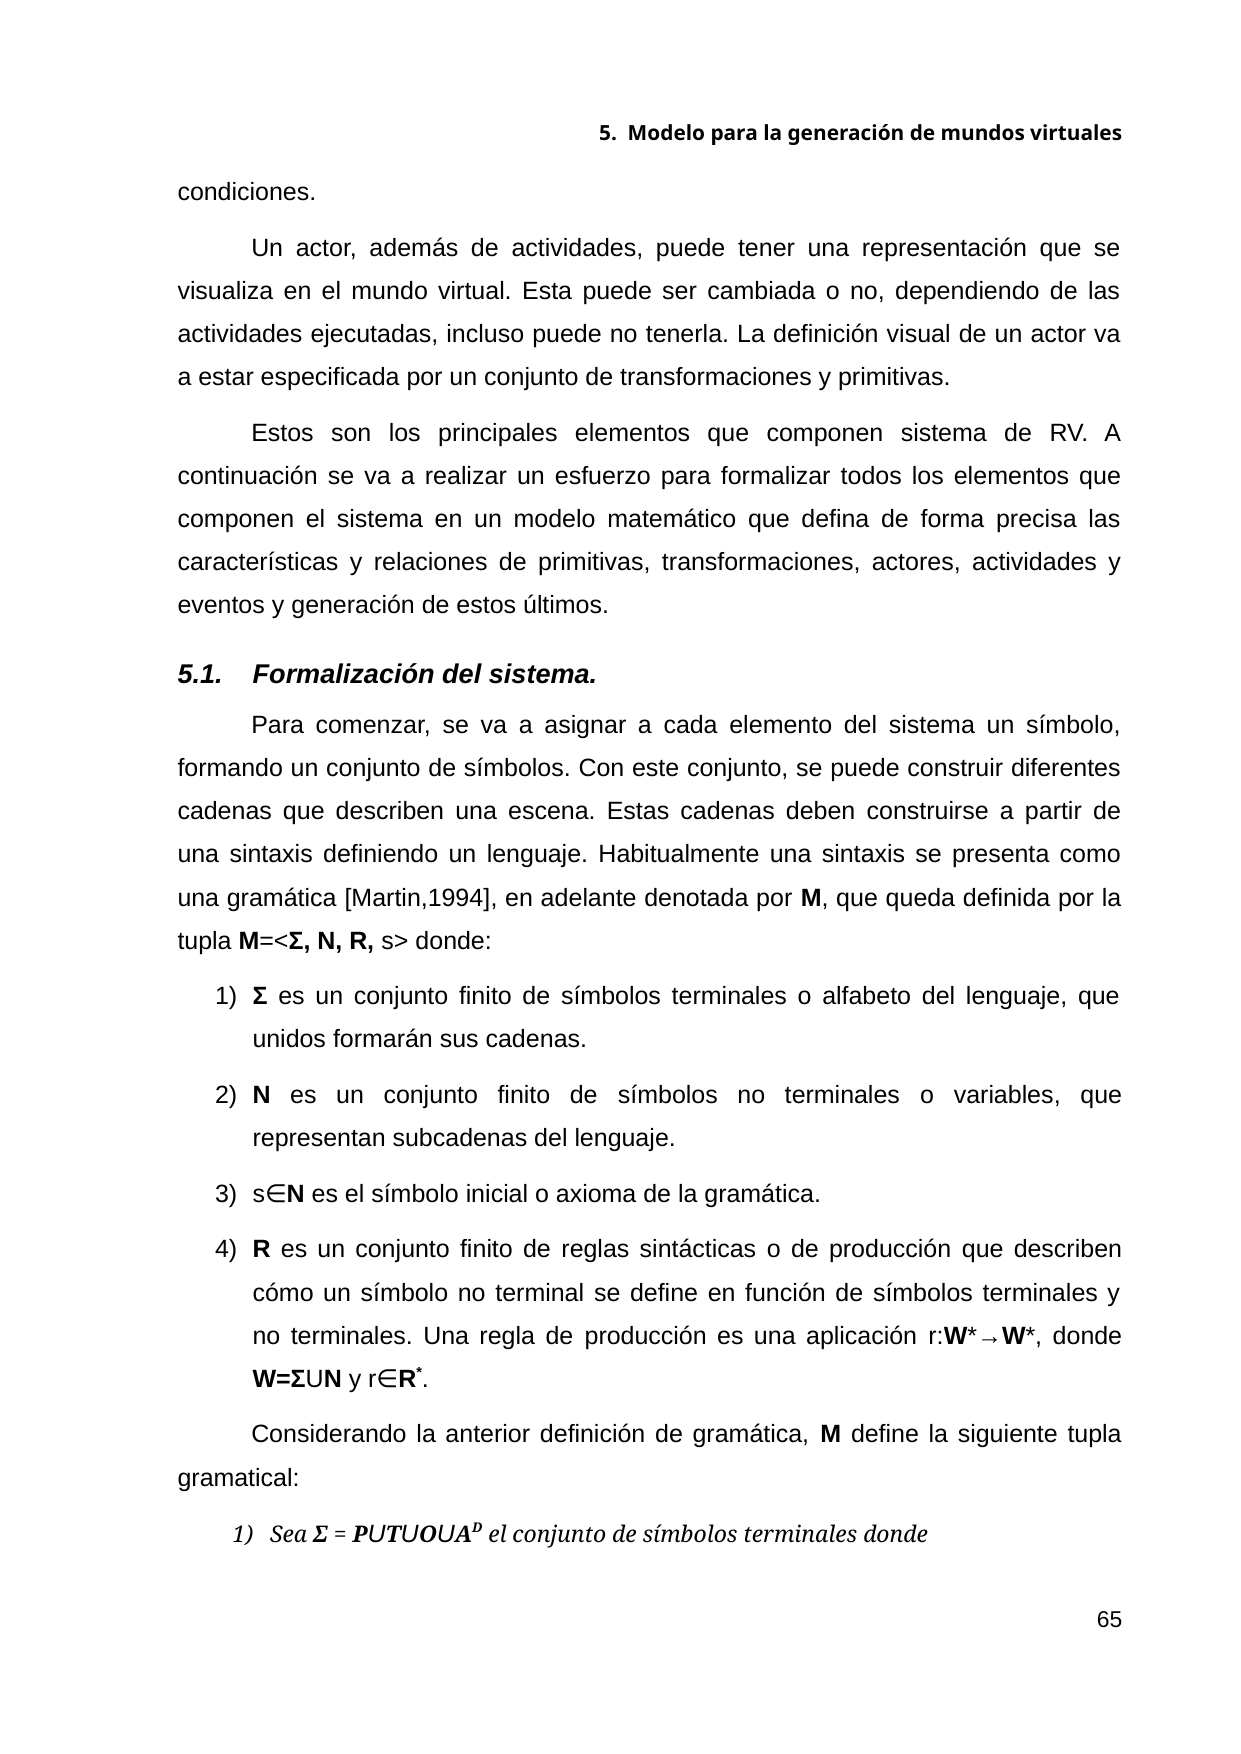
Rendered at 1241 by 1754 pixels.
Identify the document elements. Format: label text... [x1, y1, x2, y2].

text Estos son los principales elementos que componen sistema de RV. A continuación se va a realizar un esfuerzo para formalizar todos los elementos que componen el sistema en un modelo matemático que defina de forma precisa las características y relaciones de primitivas, transformaciones, actores, actividades y eventos y generación de estos últimos. [177, 418, 1122, 619]
list R es un conjunto finito de reglas sintácticas o de producción que describen cómo un símbolo no terminal se define en función de símbolos terminales y no terminales. Una regla de producción es una aplicación r:W*→W*, donde W=ΣUN y r∈R*. [215, 1234, 1122, 1393]
text condiciones. [177, 177, 1122, 206]
text Un actor, además de actividades, puede tener una representación que se visualiza en el mundo virtual. Esta puede ser cambiada o no, dependiendo de las actividades ejecutadas, incluso puede no tenerla. La definición visual de un actor va a estar especificada por un conjunto de transformaciones y primitivas. [177, 233, 1122, 391]
list Σ es un conjunto finito de símbolos terminales o alfabeto del lenguaje, que unidos formarán sus cadenas. [215, 981, 1122, 1053]
text Considerando la anterior definición de gramática, M define la siguiente tupla gramatical: [177, 1419, 1122, 1491]
text Para comenzar, se va a asignar a cada elemento del sistema un símbolo, formando un conjunto de símbolos. Con este conjunto, se puede construir diferentes cadenas que describen una escena. Estas cadenas deben construirse a partir de una sintaxis definiendo un lenguaje. Habitualmente una sintaxis se presenta como una gramática [Martin,1994], en adelante denotada por M, que queda definida por la tupla M=<Σ, N, R, s> donde: [177, 710, 1122, 954]
list s∈N es el símbolo inicial o axioma de la gramática. [215, 1179, 1122, 1208]
subtitle Formalización del sistema. [177, 658, 1122, 689]
list Sea Σ = PUTUOUAD el conjunto de símbolos terminales donde [215, 1518, 1033, 1549]
list N es un conjunto finito de símbolos no terminales o variables, que representan subcadenas del lenguaje. [215, 1080, 1122, 1152]
